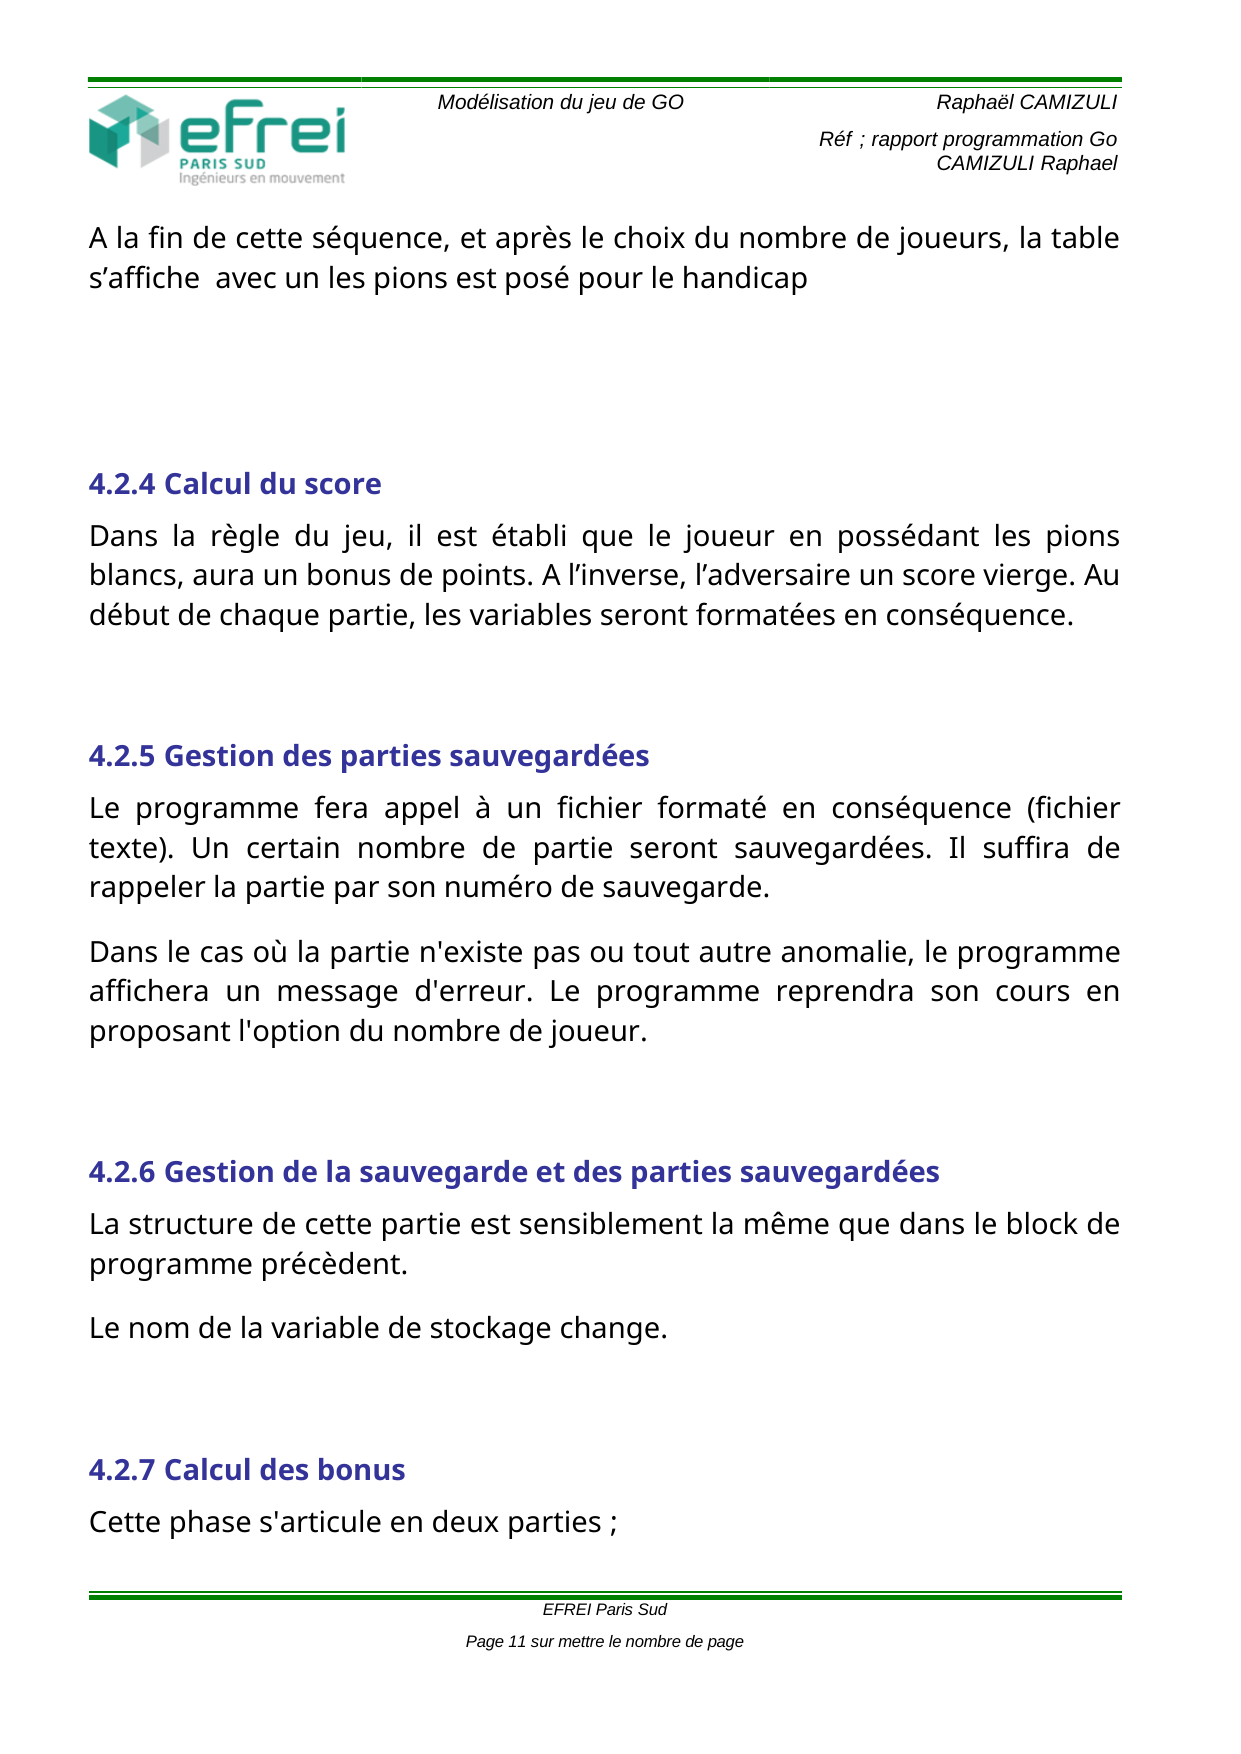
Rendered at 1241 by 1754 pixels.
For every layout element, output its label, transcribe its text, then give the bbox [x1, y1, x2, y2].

text Dans le cas où la partie n'existe pas ou tout autre anomalie, le programme affichera un message d'erreur. Le programme reprendra son cours en proposant l'option du nombre de joueur. [89, 931, 1122, 1049]
picture [89, 94, 350, 187]
text A la fin de cette séquence, et après le choix du nombre de joueurs, la table s’affiche avec un les pions est posé pour le handicap [89, 218, 1122, 297]
text Cette phase s'articule en deux parties ; [89, 1501, 1122, 1540]
text Le nom de la variable de stockage change. [89, 1307, 1122, 1347]
subtitle Gestion des parties sauvegardées [89, 736, 1039, 775]
subtitle Calcul du score [89, 463, 1122, 503]
text Le programme fera appel à un fichier formaté en conséquence (fichier texte). Un certain nombre de partie seront sauvegardées. Il suffira de rappeler la partie par son numéro de sauvegarde. [89, 788, 1122, 906]
subtitle Gestion de la sauvegarde et des parties sauvegardées [89, 1152, 1039, 1191]
text Dans la règle du jeu, il est établi que le joueur en possédant les pions blancs, aura un bonus de points. A l’inverse, l’adversaire un score vierge. Au début de chaque partie, les variables seront formatées en conséquence. [89, 515, 1122, 634]
subtitle Calcul des bonus [89, 1449, 1039, 1488]
text La structure de cette partie est sensiblement la même que dans le block de programme précèdent. [89, 1203, 1122, 1282]
